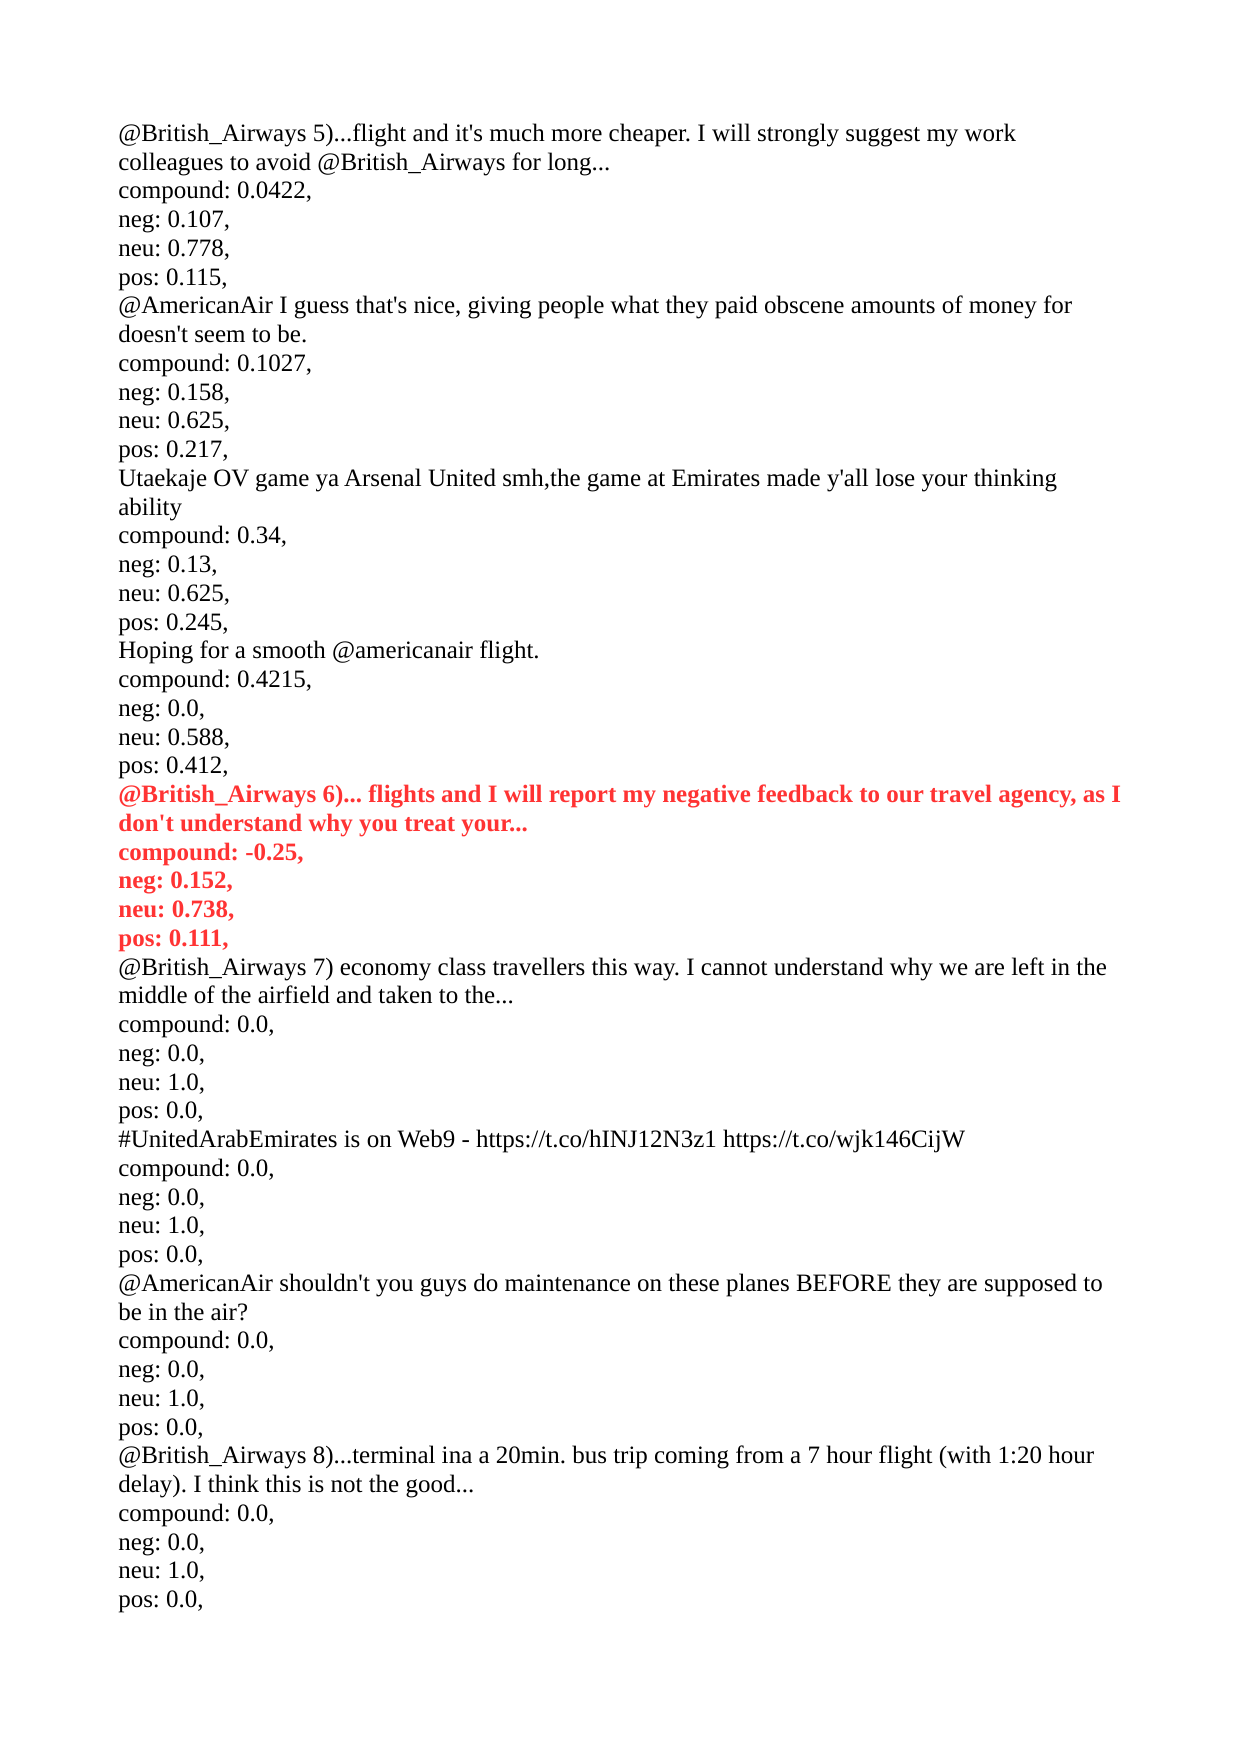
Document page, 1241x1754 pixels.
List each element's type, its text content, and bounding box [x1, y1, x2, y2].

text pos: 0.412, [118, 751, 1122, 779]
text compound: 0.0, [118, 1153, 1122, 1182]
text neu: 0.625, [118, 578, 1122, 607]
text Hoping for a smooth @americanair flight. [118, 636, 1122, 664]
text pos: 0.245, [118, 607, 1122, 636]
text compound: 0.0, [118, 1326, 1122, 1354]
text compound: 0.0422, [118, 176, 1122, 204]
text compound: -0.25, [118, 837, 1122, 866]
text pos: 0.217, [118, 434, 1122, 463]
text pos: 0.0, [118, 1096, 1122, 1124]
text neg: 0.0, [118, 1038, 1122, 1067]
text pos: 0.111, [118, 923, 1122, 952]
text neg: 0.13, [118, 549, 1122, 578]
text neu: 1.0, [118, 1383, 1122, 1412]
text Utaekaje OV game ya Arsenal United smh,the game at Emirates made y'all lose your thinking ability [118, 463, 1122, 521]
text #UnitedArabEmirates is on Web9 - https://t.co/hINJ12N3z1 https://t.co/wjk146CijW [118, 1124, 1122, 1153]
text neg: 0.152, [118, 866, 1122, 894]
text neg: 0.107, [118, 204, 1122, 233]
text neu: 0.738, [118, 894, 1122, 923]
text compound: 0.0, [118, 1009, 1122, 1038]
text @British_Airways 7) economy class travellers this way. I cannot understand why we are left in the middle of the airfield and taken to the... [118, 952, 1122, 1009]
text neg: 0.158, [118, 377, 1122, 406]
text neg: 0.0, [118, 1182, 1122, 1211]
text neg: 0.0, [118, 693, 1122, 722]
text @British_Airways 8)...terminal ina a 20min. bus trip coming from a 7 hour flight (with 1:20 hour delay). I think this is not the good... [118, 1441, 1122, 1498]
text neu: 1.0, [118, 1067, 1122, 1096]
text compound: 0.4215, [118, 664, 1122, 693]
text pos: 0.0, [118, 1412, 1122, 1441]
text compound: 0.34, [118, 521, 1122, 549]
text neg: 0.0, [118, 1354, 1122, 1383]
text neg: 0.0, [118, 1527, 1122, 1556]
text @AmericanAir shouldn't you guys do maintenance on these planes BEFORE they are supposed to be in the air? [118, 1268, 1122, 1326]
text neu: 1.0, [118, 1211, 1122, 1239]
text neu: 0.778, [118, 233, 1122, 262]
text @British_Airways 5)...flight and it's much more cheaper. I will strongly suggest my work colleagues to avoid @British_Airways for long... [118, 118, 1122, 176]
text @British_Airways 6)... flights and I will report my negative feedback to our travel agency, as I don't understand why you treat your... [118, 779, 1122, 837]
text compound: 0.0, [118, 1498, 1122, 1527]
text neu: 0.625, [118, 406, 1122, 434]
text pos: 0.115, [118, 262, 1122, 291]
text pos: 0.0, [118, 1584, 1122, 1613]
text compound: 0.1027, [118, 348, 1122, 377]
text pos: 0.0, [118, 1239, 1122, 1268]
text @AmericanAir I guess that's nice, giving people what they paid obscene amounts of money for doesn't seem to be. [118, 291, 1122, 348]
text neu: 0.588, [118, 722, 1122, 751]
text neu: 1.0, [118, 1556, 1122, 1584]
